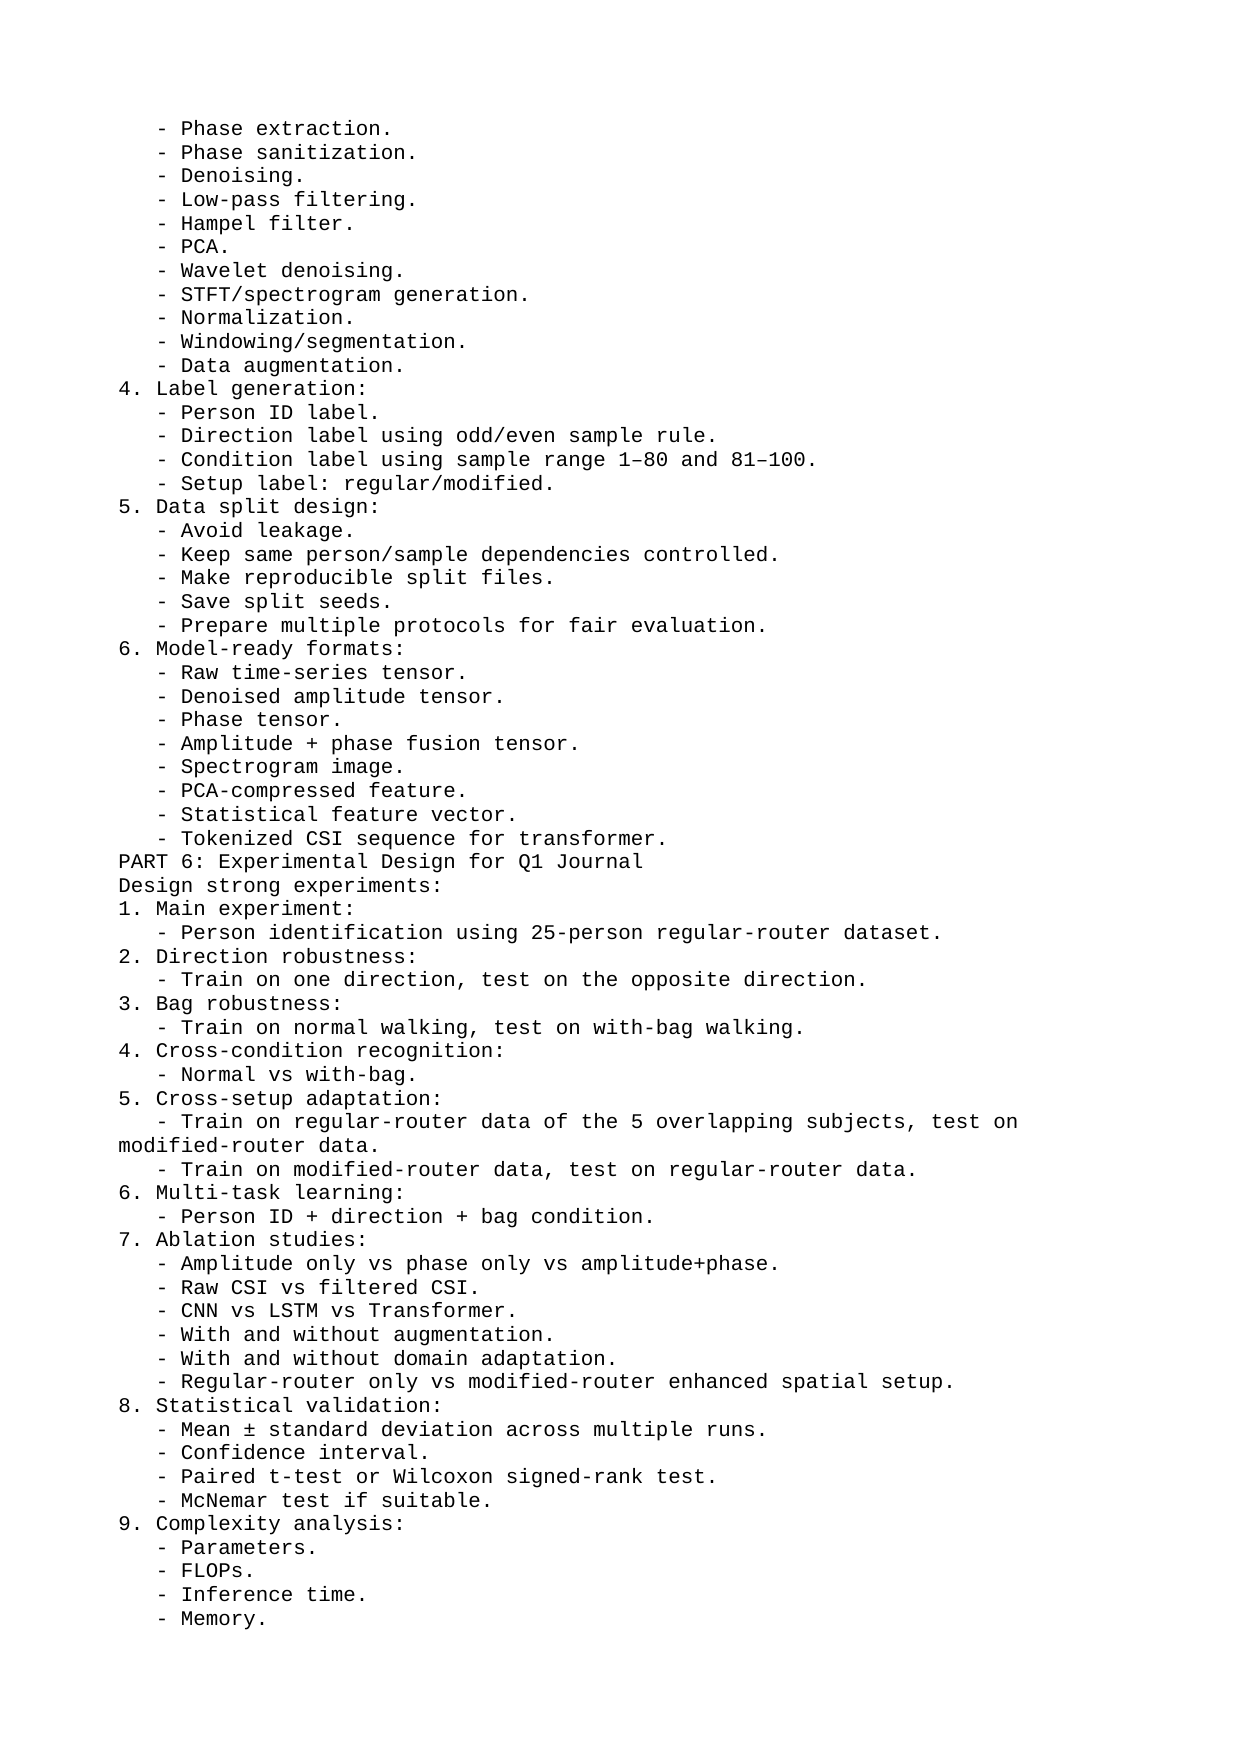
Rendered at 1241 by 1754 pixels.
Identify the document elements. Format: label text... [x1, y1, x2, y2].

text 1. Main experiment: [118, 898, 1122, 922]
text - Train on regular-router data of the 5 overlapping subjects, test on modified-router data. [118, 1111, 1122, 1158]
text 7. Ablation studies: [118, 1229, 1122, 1253]
text - Direction label using odd/even sample rule. [118, 426, 1122, 449]
text - PCA. [118, 236, 1122, 260]
text - Parameters. [118, 1537, 1122, 1561]
text - Save split seeds. [118, 591, 1122, 615]
text - With and without domain adaptation. [118, 1348, 1122, 1371]
text - PCA-compressed feature. [118, 780, 1122, 804]
text 2. Direction robustness: [118, 946, 1122, 969]
text - Tokenized CSI sequence for transformer. [118, 827, 1122, 851]
text - Person identification using 25-person regular-router dataset. [118, 922, 1122, 946]
text - Normalization. [118, 307, 1122, 331]
text - Denoising. [118, 165, 1122, 189]
text 8. Statistical validation: [118, 1395, 1122, 1419]
text - Spectrogram image. [118, 757, 1122, 780]
text - Phase tensor. [118, 709, 1122, 733]
text - Statistical feature vector. [118, 804, 1122, 827]
text - Regular-router only vs modified-router enhanced spatial setup. [118, 1371, 1122, 1395]
text 6. Model-ready formats: [118, 638, 1122, 662]
text 6. Multi-task learning: [118, 1182, 1122, 1206]
text - Inference time. [118, 1584, 1122, 1608]
text - Phase sanitization. [118, 142, 1122, 165]
text - Person ID label. [118, 402, 1122, 426]
text - FLOPs. [118, 1561, 1122, 1584]
text - Normal vs with-bag. [118, 1064, 1122, 1088]
text - Train on modified-router data, test on regular-router data. [118, 1158, 1122, 1182]
text - Memory. [118, 1608, 1122, 1631]
text 5. Cross-setup adaptation: [118, 1088, 1122, 1111]
text 3. Bag robustness: [118, 993, 1122, 1017]
text - Raw CSI vs filtered CSI. [118, 1277, 1122, 1300]
text - Train on one direction, test on the opposite direction. [118, 969, 1122, 993]
text - Raw time-series tensor. [118, 662, 1122, 686]
text - Windowing/segmentation. [118, 331, 1122, 354]
text - Mean ± standard deviation across multiple runs. [118, 1419, 1122, 1442]
text - McNemar test if suitable. [118, 1489, 1122, 1513]
text - CNN vs LSTM vs Transformer. [118, 1300, 1122, 1324]
text 4. Cross-condition recognition: [118, 1040, 1122, 1064]
text - Hampel filter. [118, 213, 1122, 236]
text 4. Label generation: [118, 378, 1122, 402]
text - Amplitude only vs phase only vs amplitude+phase. [118, 1253, 1122, 1277]
text - Prepare multiple protocols for fair evaluation. [118, 615, 1122, 638]
text 5. Data split design: [118, 496, 1122, 520]
text - Condition label using sample range 1–80 and 81–100. [118, 449, 1122, 473]
text - Paired t-test or Wilcoxon signed-rank test. [118, 1466, 1122, 1489]
text - Phase extraction. [118, 118, 1122, 142]
text Design strong experiments: [118, 875, 1122, 898]
text - Setup label: regular/modified. [118, 473, 1122, 496]
text PART 6: Experimental Design for Q1 Journal [118, 851, 1122, 875]
text - Wavelet denoising. [118, 260, 1122, 284]
text - With and without augmentation. [118, 1324, 1122, 1348]
text - Amplitude + phase fusion tensor. [118, 733, 1122, 757]
text - STFT/spectrogram generation. [118, 284, 1122, 307]
text - Avoid leakage. [118, 520, 1122, 544]
text - Keep same person/sample dependencies controlled. [118, 544, 1122, 567]
text - Low-pass filtering. [118, 189, 1122, 213]
text - Data augmentation. [118, 354, 1122, 378]
text - Confidence interval. [118, 1442, 1122, 1466]
text - Make reproducible split files. [118, 567, 1122, 591]
text - Train on normal walking, test on with-bag walking. [118, 1017, 1122, 1040]
text - Person ID + direction + bag condition. [118, 1206, 1122, 1229]
text 9. Complexity analysis: [118, 1513, 1122, 1537]
text - Denoised amplitude tensor. [118, 686, 1122, 709]
